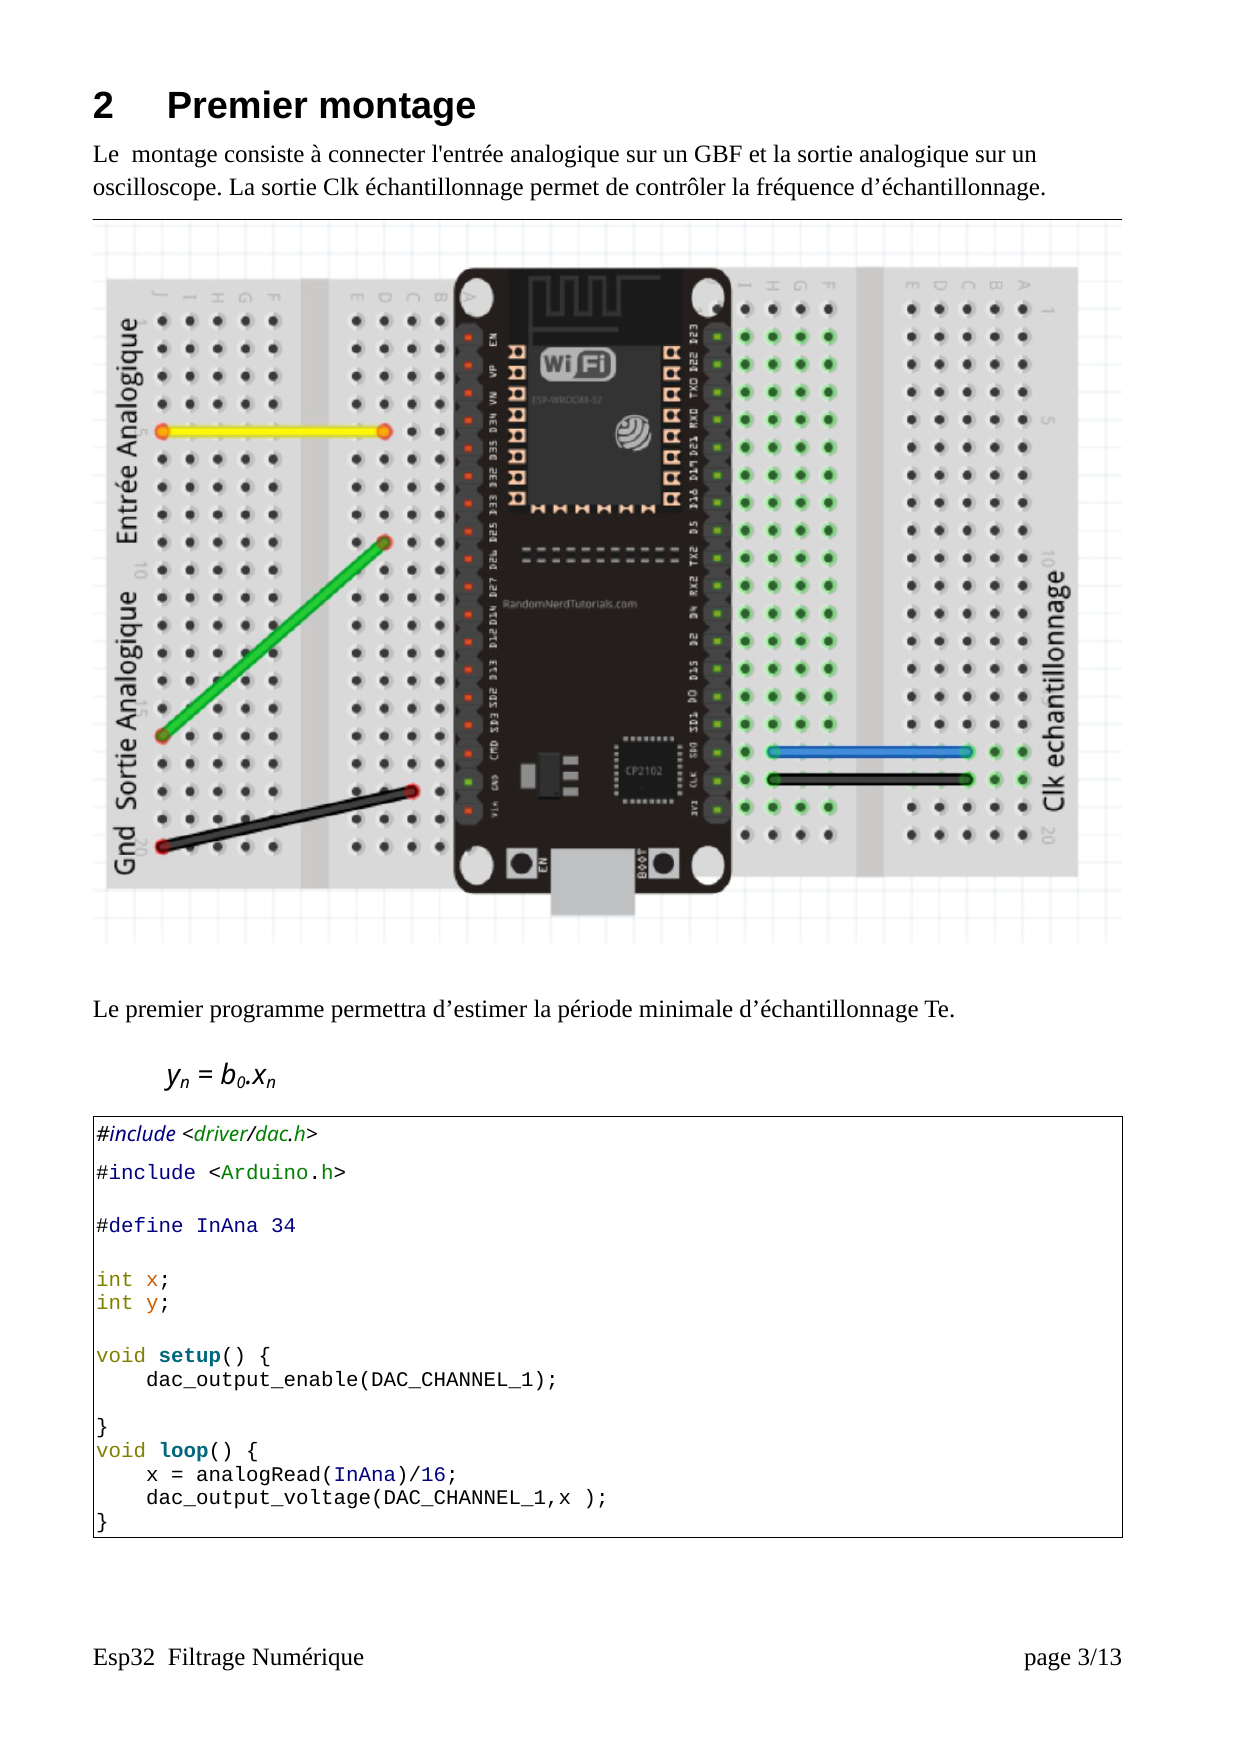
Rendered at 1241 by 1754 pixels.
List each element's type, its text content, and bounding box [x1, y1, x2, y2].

text } [94, 1508, 1122, 1537]
text x = analogRead(InAna)/16; [94, 1461, 1122, 1484]
text #include <Arduino.h> [94, 1159, 1122, 1186]
picture [92, 219, 1122, 943]
text #define InAna 34 [94, 1212, 1122, 1239]
subtitle Premier montage [93, 83, 1122, 126]
text } [94, 1413, 1122, 1437]
text int y; [94, 1289, 1122, 1316]
text int x; [94, 1266, 1122, 1289]
text yn = b0.xn [93, 1052, 1122, 1096]
text void setup() { [94, 1342, 1122, 1366]
text #include <driver/dac.h> [94, 1117, 1122, 1148]
text Le premier programme permettra d’estimer la période minimale d’échantillonnage Te. [93, 994, 1122, 1023]
text void loop() { [94, 1437, 1122, 1461]
text dac_output_enable(DAC_CHANNEL_1); [94, 1366, 1122, 1393]
text dac_output_voltage(DAC_CHANNEL_1,x ); [94, 1484, 1122, 1508]
text Le montage consiste à connecter l'entrée analogique sur un GBF et la sortie analogique sur un oscilloscope. La sortie Clk échantillonnage permet de contrôler la fréquence d’échantillonnage. [93, 139, 1122, 201]
